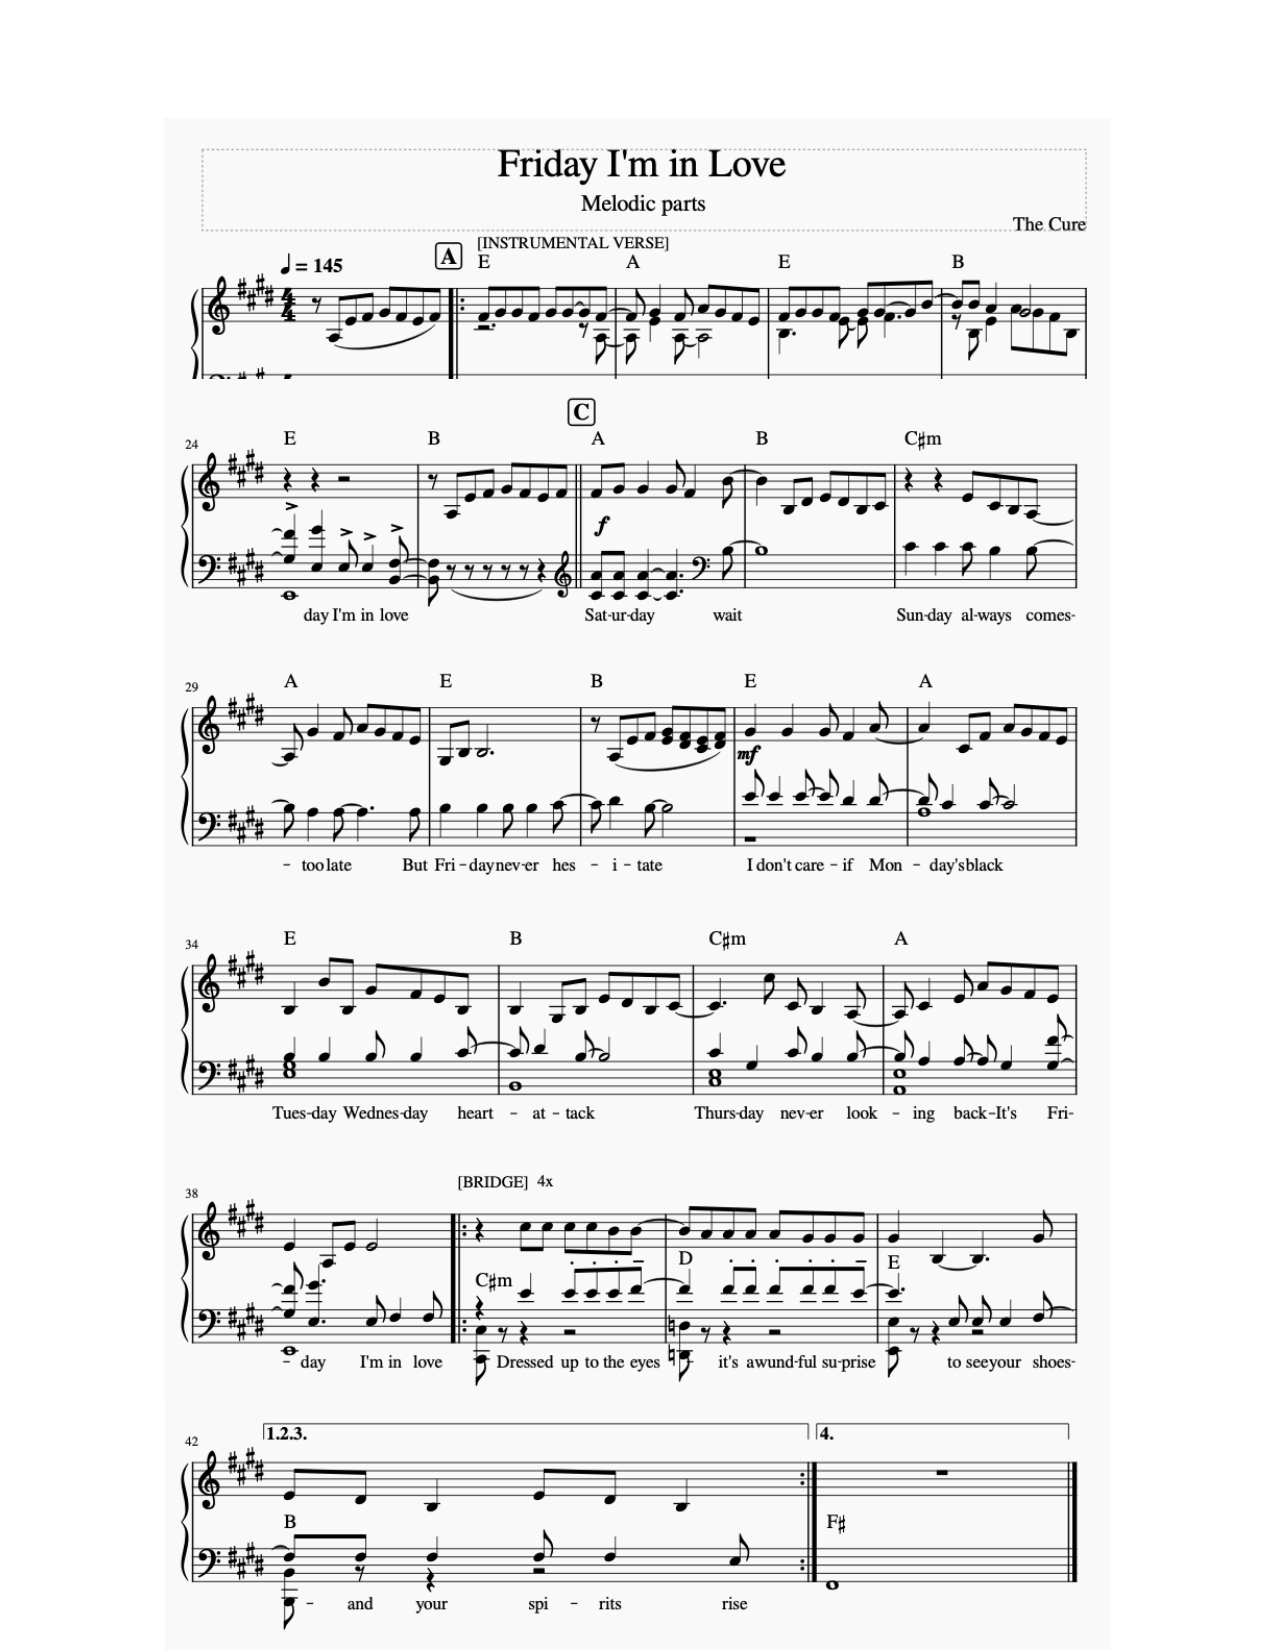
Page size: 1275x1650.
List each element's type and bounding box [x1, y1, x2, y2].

picture [163, 118, 1112, 1650]
